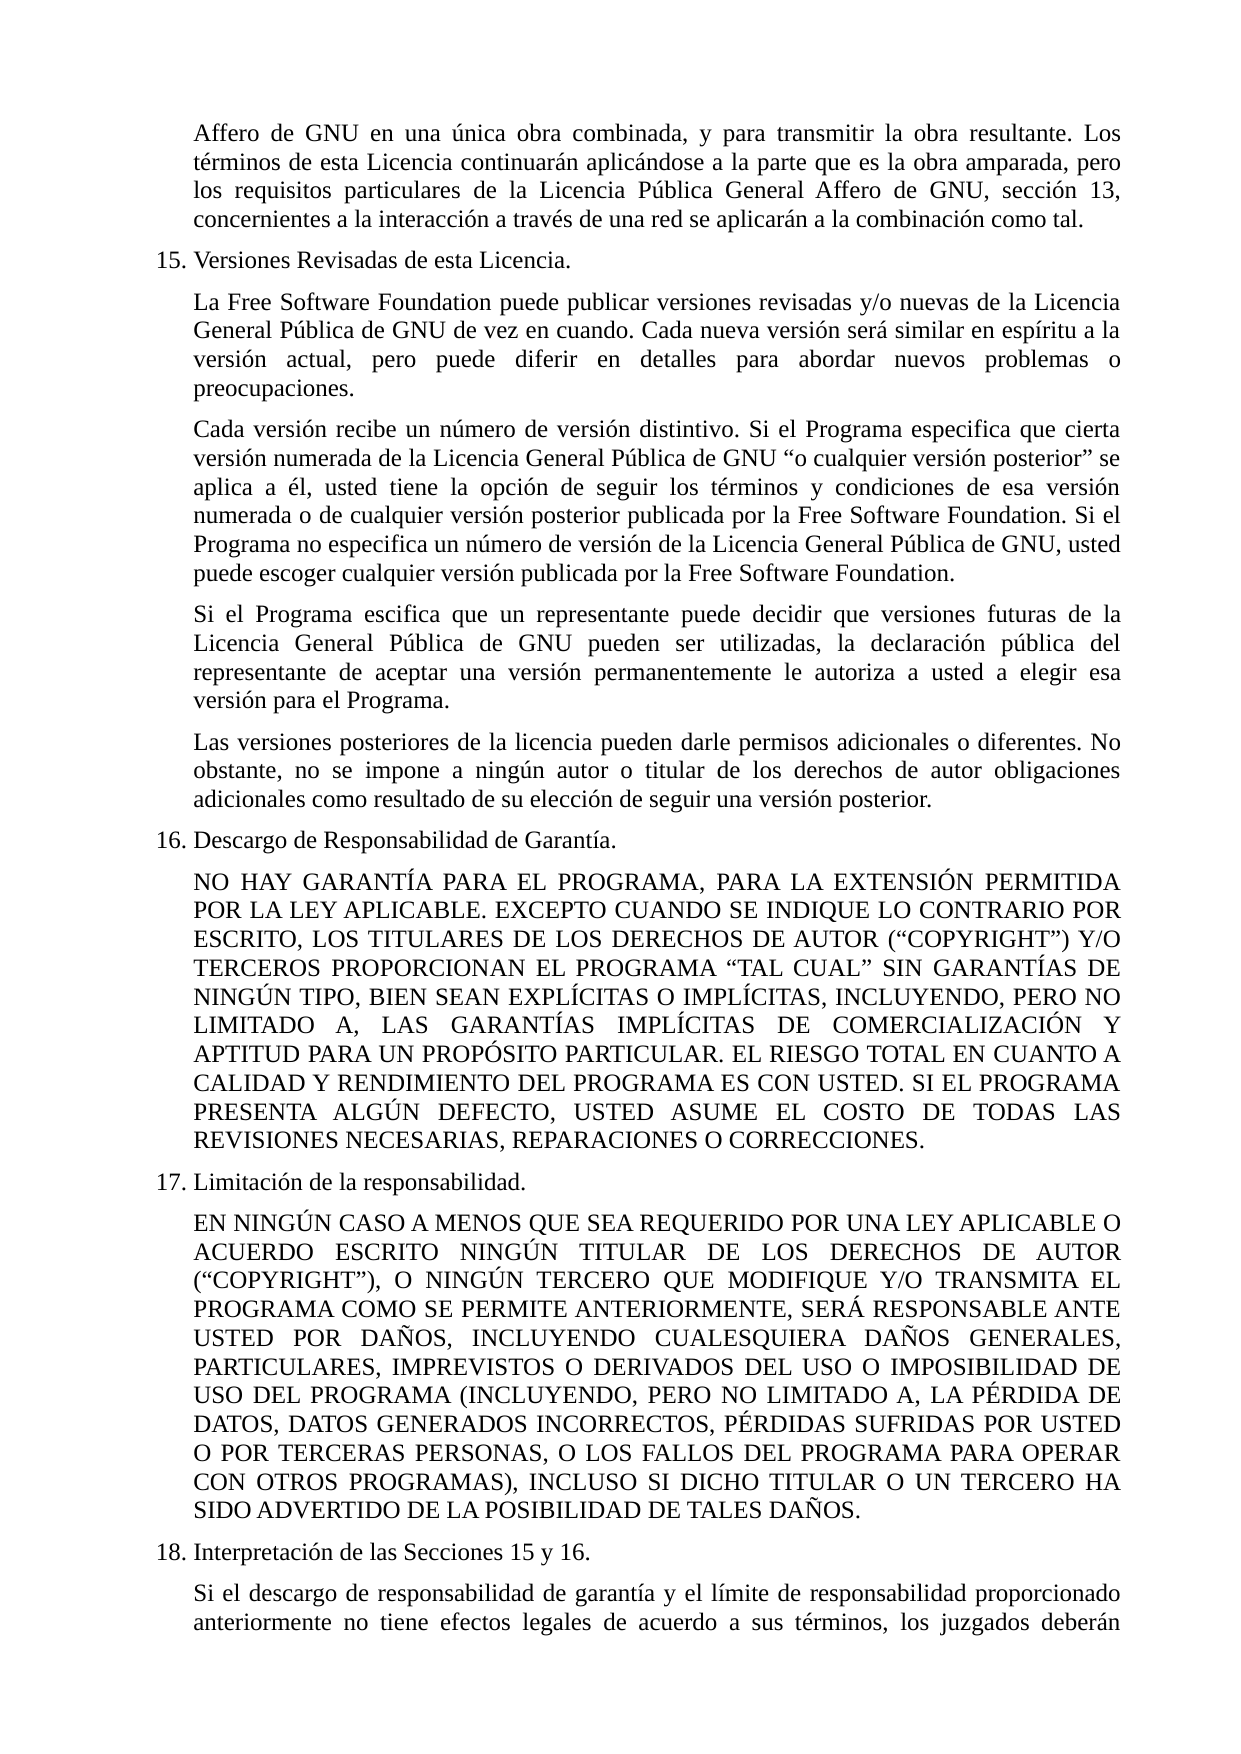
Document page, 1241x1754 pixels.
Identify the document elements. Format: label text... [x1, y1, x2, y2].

list Las versiones posteriores de la licencia pueden darle permisos adicionales o diferentes. No obstante, no se impone a ningún autor o titular de los derechos de autor obligaciones adicionales como resultado de su elección de seguir una versión posterior. [156, 727, 1122, 813]
list Versiones Revisadas de esta Licencia. [156, 246, 1122, 274]
list Descargo de Responsabilidad de Garantía. [156, 826, 1122, 854]
list Interpretación de las Secciones 15 y 16. [156, 1537, 1122, 1566]
list NO HAY GARANTÍA PARA EL PROGRAMA, PARA LA EXTENSIÓN PERMITIDA POR LA LEY APLICABLE. EXCEPTO CUANDO SE INDIQUE LO CONTRARIO POR ESCRITO, LOS TITULARES DE LOS DERECHOS DE AUTOR (“COPYRIGHT”) Y/O TERCEROS PROPORCIONAN EL PROGRAMA “TAL CUAL” SIN GARANTÍAS DE NINGÚN TIPO, BIEN SEAN EXPLÍCITAS O IMPLÍCITAS, INCLUYENDO, PERO NO LIMITADO A, LAS GARANTÍAS IMPLÍCITAS DE COMERCIALIZACIÓN Y APTITUD PARA UN PROPÓSITO PARTICULAR. EL RIESGO TOTAL EN CUANTO A CALIDAD Y RENDIMIENTO DEL PROGRAMA ES CON USTED. SI EL PROGRAMA PRESENTA ALGÚN DEFECTO, USTED ASUME EL COSTO DE TODAS LAS REVISIONES NECESARIAS, REPARACIONES O CORRECCIONES. [156, 867, 1122, 1154]
list Cada versión recibe un número de versión distintivo. Si el Programa especifica que cierta versión numerada de la Licencia General Pública de GNU “o cualquier versión posterior” se aplica a él, usted tiene la opción de seguir los términos y condiciones de esa versión numerada o de cualquier versión posterior publicada por la Free Software Foundation. Si el Programa no especifica un número de versión de la Licencia General Pública de GNU, usted puede escoger cualquier versión publicada por la Free Software Foundation. [156, 414, 1122, 587]
list Si el Programa escifica que un representante puede decidir que versiones futuras de la Licencia General Pública de GNU pueden ser utilizadas, la declaración pública del representante de aceptar una versión permanentemente le autoriza a usted a elegir esa versión para el Programa. [156, 599, 1122, 714]
list La Free Software Foundation puede publicar versiones revisadas y/o nuevas de la Licencia General Pública de GNU de vez en cuando. Cada nueva versión será similar en espíritu a la versión actual, pero puede diferir en detalles para abordar nuevos problemas o preocupaciones. [156, 287, 1122, 402]
list Limitación de la responsabilidad. [156, 1167, 1122, 1196]
list Si el descargo de responsabilidad de garantía y el límite de responsabilidad proporcionado anteriormente no tiene efectos legales de acuerdo a sus términos, los juzgados deberán [156, 1578, 1122, 1636]
list EN NINGÚN CASO A MENOS QUE SEA REQUERIDO POR UNA LEY APLICABLE O ACUERDO ESCRITO NINGÚN TITULAR DE LOS DERECHOS DE AUTOR (“COPYRIGHT”), O NINGÚN TERCERO QUE MODIFIQUE Y/O TRANSMITA EL PROGRAMA COMO SE PERMITE ANTERIORMENTE, SERÁ RESPONSABLE ANTE USTED POR DAÑOS, INCLUYENDO CUALESQUIERA DAÑOS GENERALES, PARTICULARES, IMPREVISTOS O DERIVADOS DEL USO O IMPOSIBILIDAD DE USO DEL PROGRAMA (INCLUYENDO, PERO NO LIMITADO A, LA PÉRDIDA DE DATOS, DATOS GENERADOS INCORRECTOS, PÉRDIDAS SUFRIDAS POR USTED O POR TERCERAS PERSONAS, O LOS FALLOS DEL PROGRAMA PARA OPERAR CON OTROS PROGRAMAS), INCLUSO SI DICHO TITULAR O UN TERCERO HA SIDO ADVERTIDO DE LA POSIBILIDAD DE TALES DAÑOS. [156, 1208, 1122, 1524]
list Affero de GNU en una única obra combinada, y para transmitir la obra resultante. Los términos de esta Licencia continuarán aplicándose a la parte que es la obra amparada, pero los requisitos particulares de la Licencia Pública General Affero de GNU, sección 13, concernientes a la interacción a través de una red se aplicarán a la combinación como tal. [156, 118, 1122, 233]
